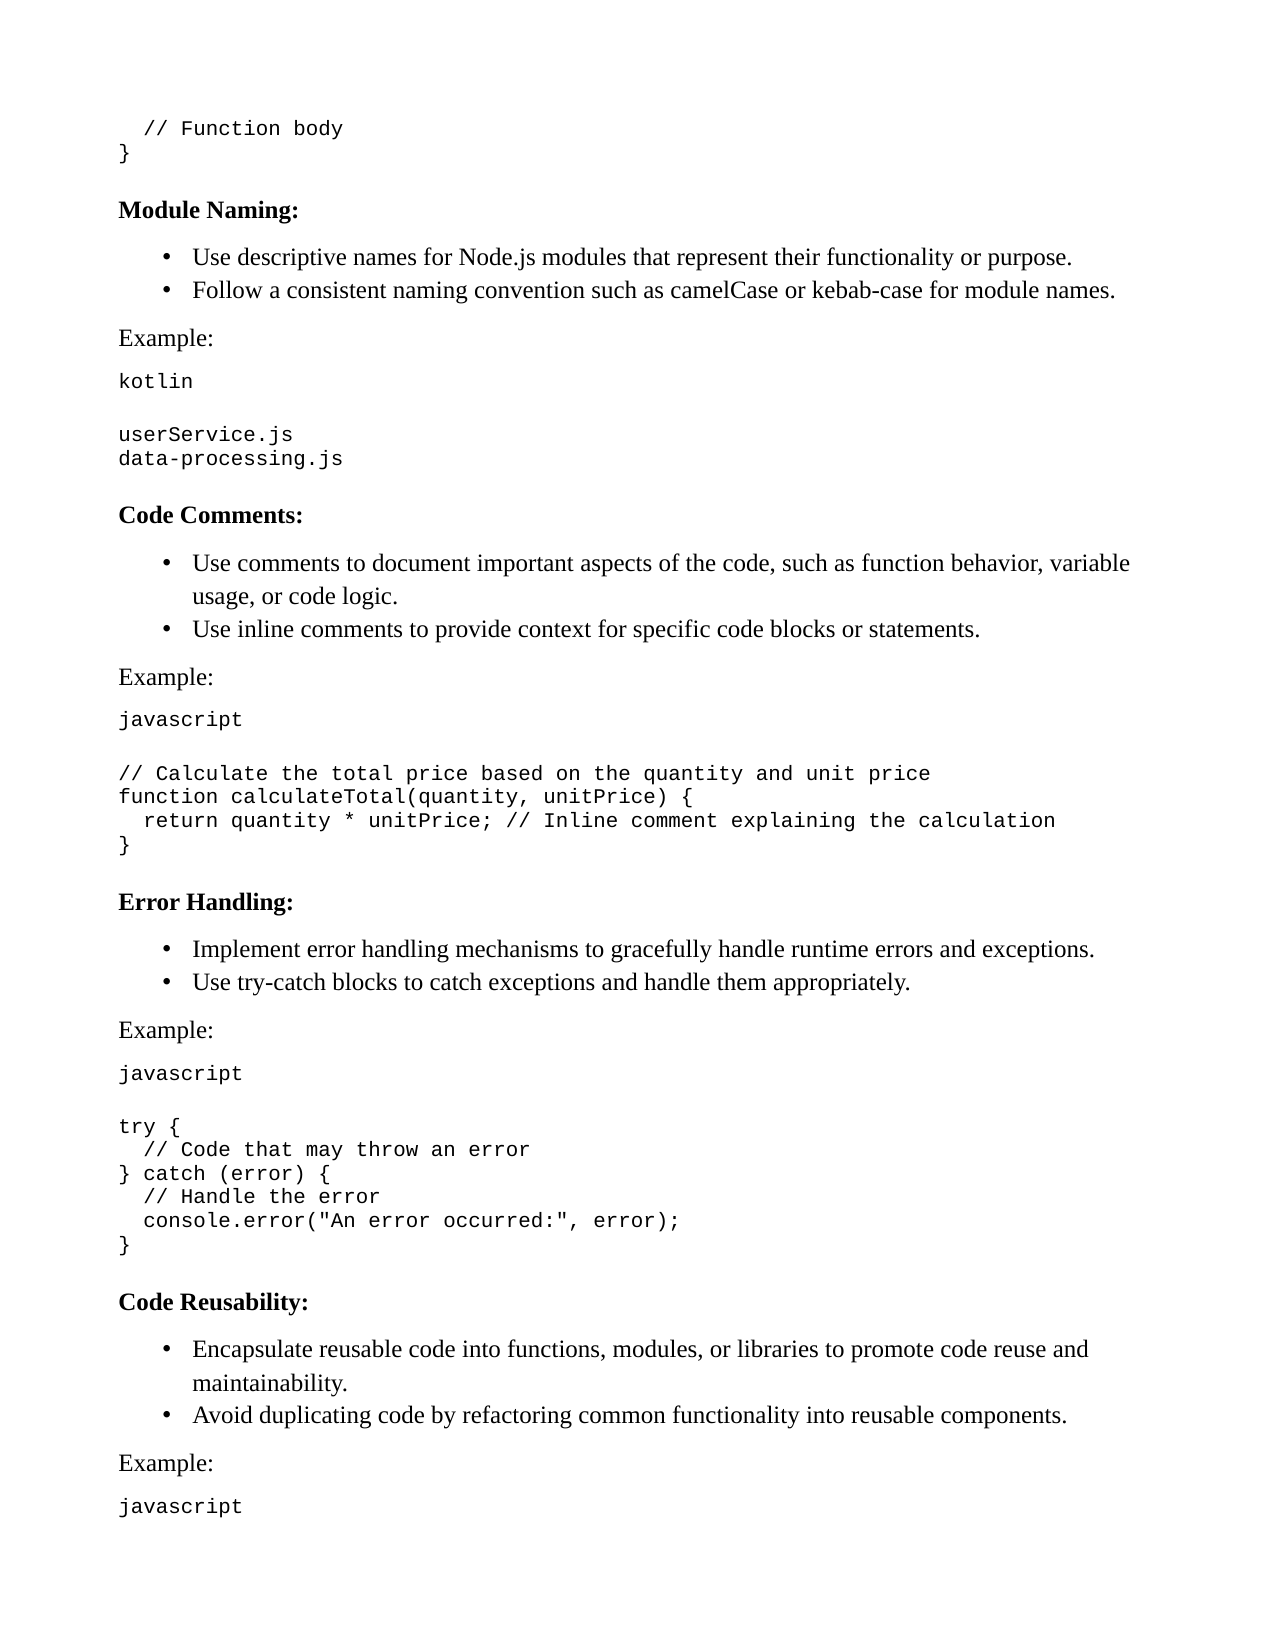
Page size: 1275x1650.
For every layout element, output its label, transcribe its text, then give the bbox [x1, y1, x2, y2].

text Example: [118, 1448, 1157, 1477]
list Implement error handling mechanisms to gracefully handle runtime errors and exceptions. [162, 934, 1157, 963]
text Module Naming: [118, 195, 1157, 224]
text } [118, 1234, 1157, 1257]
text Code Reusability: [118, 1287, 1157, 1316]
text kotlin [118, 371, 1157, 394]
text try { [118, 1116, 1157, 1139]
list Use comments to document important aspects of the code, such as function behavior, variable usage, or code logic. [162, 548, 1157, 610]
list Avoid duplicating code by refactoring common functionality into reusable components. [162, 1401, 1157, 1429]
text } catch (error) { [118, 1163, 1157, 1187]
list Use descriptive names for Node.js modules that represent their functionality or purpose. [162, 242, 1157, 271]
text return quantity * unitPrice; // Inline comment explaining the calculation [118, 810, 1157, 833]
list Use inline comments to provide context for specific code blocks or statements. [162, 614, 1157, 643]
text userService.js [118, 424, 1157, 447]
text javascript [118, 1496, 1157, 1519]
text console.error("An error occurred:", error); [118, 1210, 1157, 1234]
text Example: [118, 662, 1157, 691]
text // Handle the error [118, 1187, 1157, 1210]
text Example: [118, 1015, 1157, 1044]
text // Calculate the total price based on the quantity and unit price [118, 763, 1157, 786]
list Use try-catch blocks to catch exceptions and handle them appropriately. [162, 967, 1157, 996]
text data-processing.js [118, 447, 1157, 471]
text javascript [118, 709, 1157, 733]
text Code Comments: [118, 501, 1157, 529]
text } [118, 833, 1157, 857]
text function calculateTotal(quantity, unitPrice) { [118, 786, 1157, 810]
list Follow a consistent naming convention such as camelCase or kebab-case for module names. [162, 276, 1157, 304]
text Error Handling: [118, 887, 1157, 915]
text // Code that may throw an error [118, 1139, 1157, 1163]
text javascript [118, 1062, 1157, 1086]
text // Function body [118, 118, 1157, 142]
list Encapsulate reusable code into functions, modules, or libraries to promote code reuse and maintainability. [162, 1334, 1157, 1396]
text Example: [118, 323, 1157, 352]
text } [118, 142, 1157, 165]
